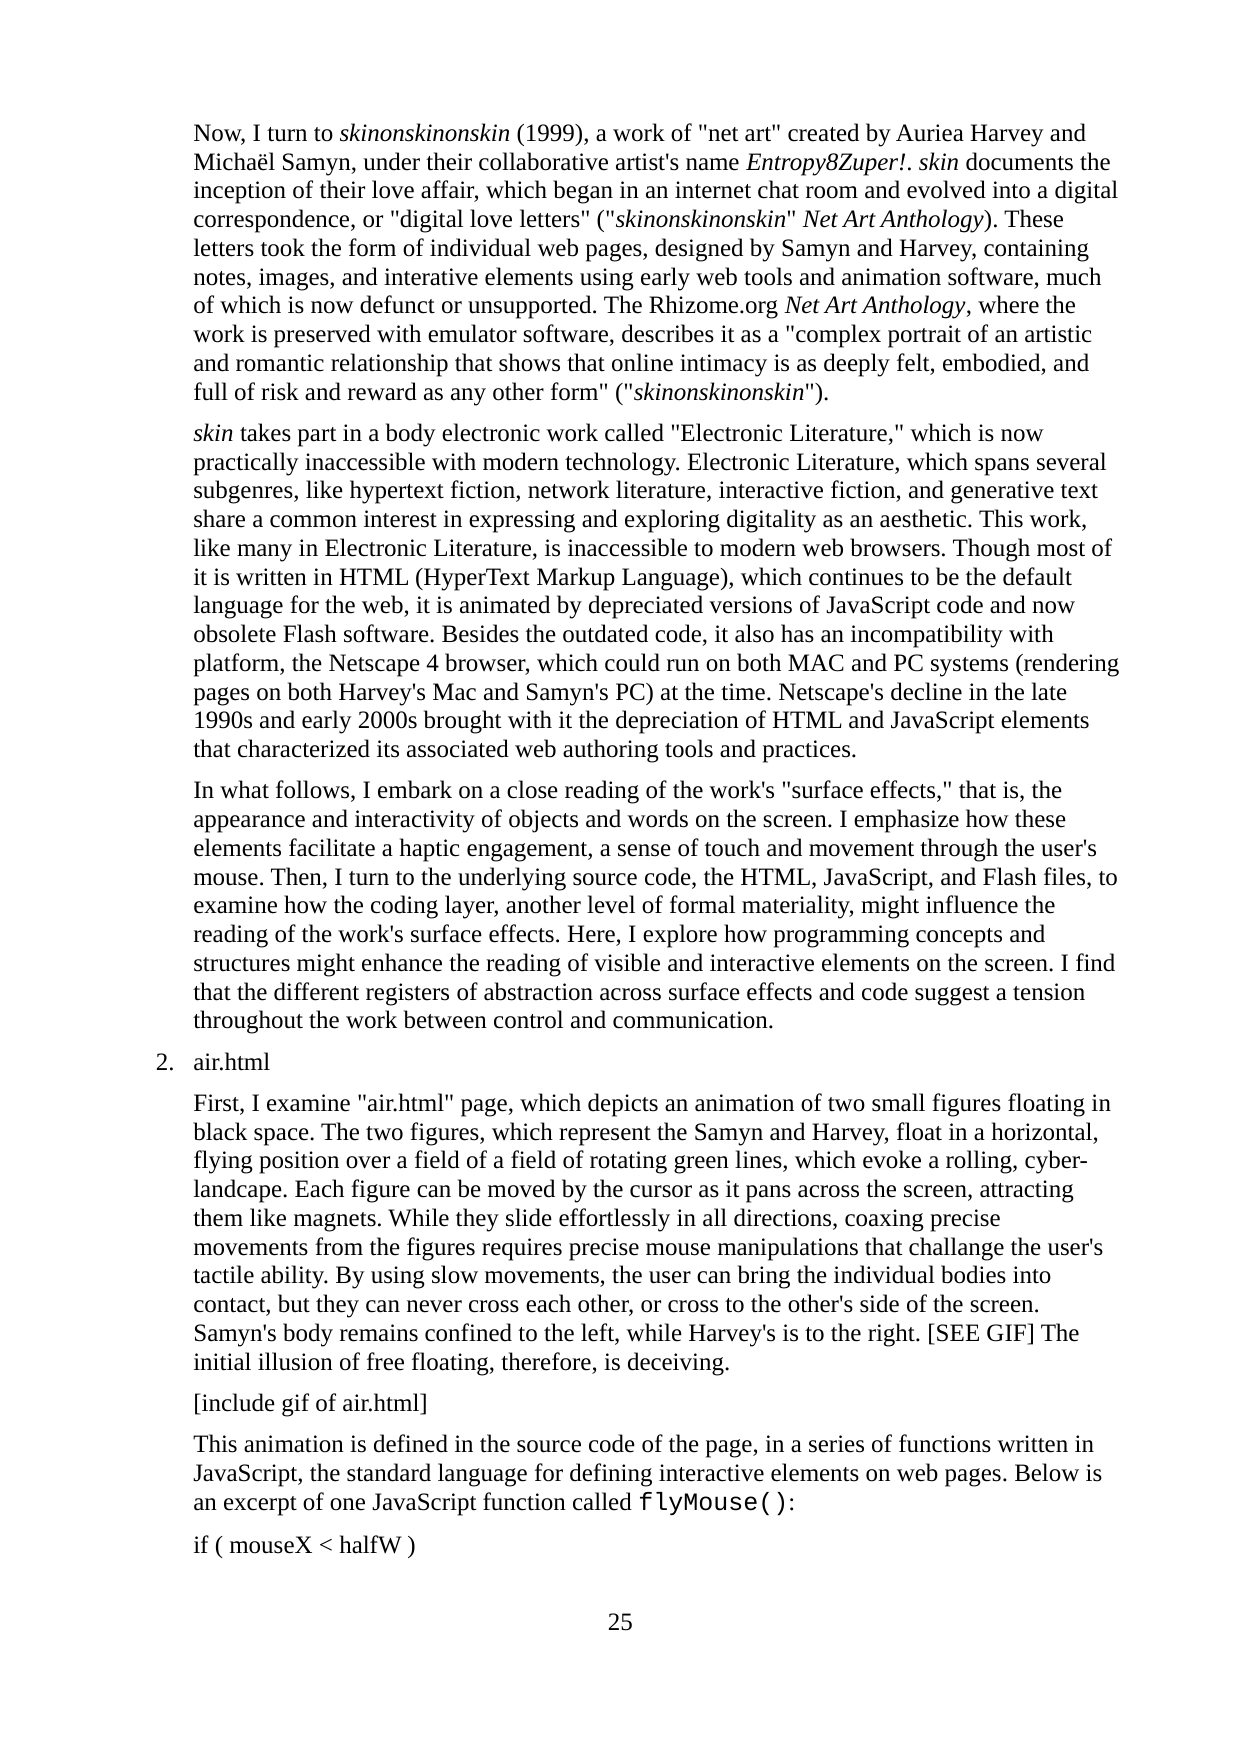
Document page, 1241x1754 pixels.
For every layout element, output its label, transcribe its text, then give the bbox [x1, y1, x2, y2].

list Now, I turn to skinonskinonskin (1999), a work of "net art" created by Auriea Harvey and Michaël Samyn, under their collaborative artist's name Entropy8Zuper!. skin documents the inception of their love affair, which began in an internet chat room and evolved into a digital correspondence, or "digital love letters" ("skinonskinonskin" Net Art Anthology). These letters took the form of individual web pages, designed by Samyn and Harvey, containing notes, images, and interative elements using early web tools and animation software, much of which is now defunct or unsupported. The Rhizome.org Net Art Anthology, where the work is preserved with emulator software, describes it as a "complex portrait of an artistic and romantic relationship that shows that online intimacy is as deeply felt, embodied, and full of risk and reward as any other form" ("skinonskinonskin"). [156, 118, 1122, 406]
list This animation is defined in the source code of the page, in a series of functions written in JavaScript, the standard language for defining interactive elements on web pages. Below is an excerpt of one JavaScript function called flyMouse(): [156, 1429, 1122, 1518]
list [include gif of air.html] [156, 1388, 1122, 1417]
list skin takes part in a body electronic work called "Electronic Literature," which is now practically inaccessible with modern technology. Electronic Literature, which spans several subgenres, like hypertext fiction, network literature, interactive fiction, and generative text share a common interest in expressing and exploring digitality as an aesthetic. This work, like many in Electronic Literature, is inaccessible to modern web browsers. Though most of it is written in HTML (HyperText Markup Language), which continues to be the default language for the web, it is animated by depreciated versions of JavaScript code and now obsolete Flash software. Besides the outdated code, it also has an incompatibility with platform, the Netscape 4 browser, which could run on both MAC and PC systems (rendering pages on both Harvey's Mac and Samyn's PC) at the time. Netscape's decline in the late 1990s and early 2000s brought with it the depreciation of HTML and JavaScript elements that characterized its associated web authoring tools and practices. [156, 418, 1122, 763]
list In what follows, I embark on a close reading of the work's "surface effects," that is, the appearance and interactivity of objects and words on the screen. I emphasize how these elements facilitate a haptic engagement, a sense of touch and movement through the user's mouse. Then, I turn to the underlying source code, the HTML, JavaScript, and Flash files, to examine how the coding layer, another level of formal materiality, might influence the reading of the work's surface effects. Here, I explore how programming concepts and structures might enhance the reading of visible and interactive elements on the screen. I find that the different registers of abstraction across surface effects and code suggest a tension throughout the work between control and communication. [156, 776, 1122, 1034]
list if ( mouseX < halfW ) [156, 1530, 1122, 1559]
list First, I examine "air.html" page, which depicts an animation of two small figures floating in black space. The two figures, which represent the Samyn and Harvey, float in a horizontal, flying position over a field of a field of rotating green lines, which evoke a rolling, cyber-landcape. Each figure can be moved by the cursor as it pans across the screen, attracting them like magnets. While they slide effortlessly in all directions, coaxing precise movements from the figures requires precise mouse manipulations that challange the user's tactile ability. By using slow movements, the user can bring the individual bodies into contact, but they can never cross each other, or cross to the other's side of the screen. Samyn's body remains confined to the left, while Harvey's is to the right. [SEE GIF] The initial illusion of free floating, therefore, is deceiving. [156, 1088, 1122, 1376]
list air.html [156, 1047, 1122, 1076]
